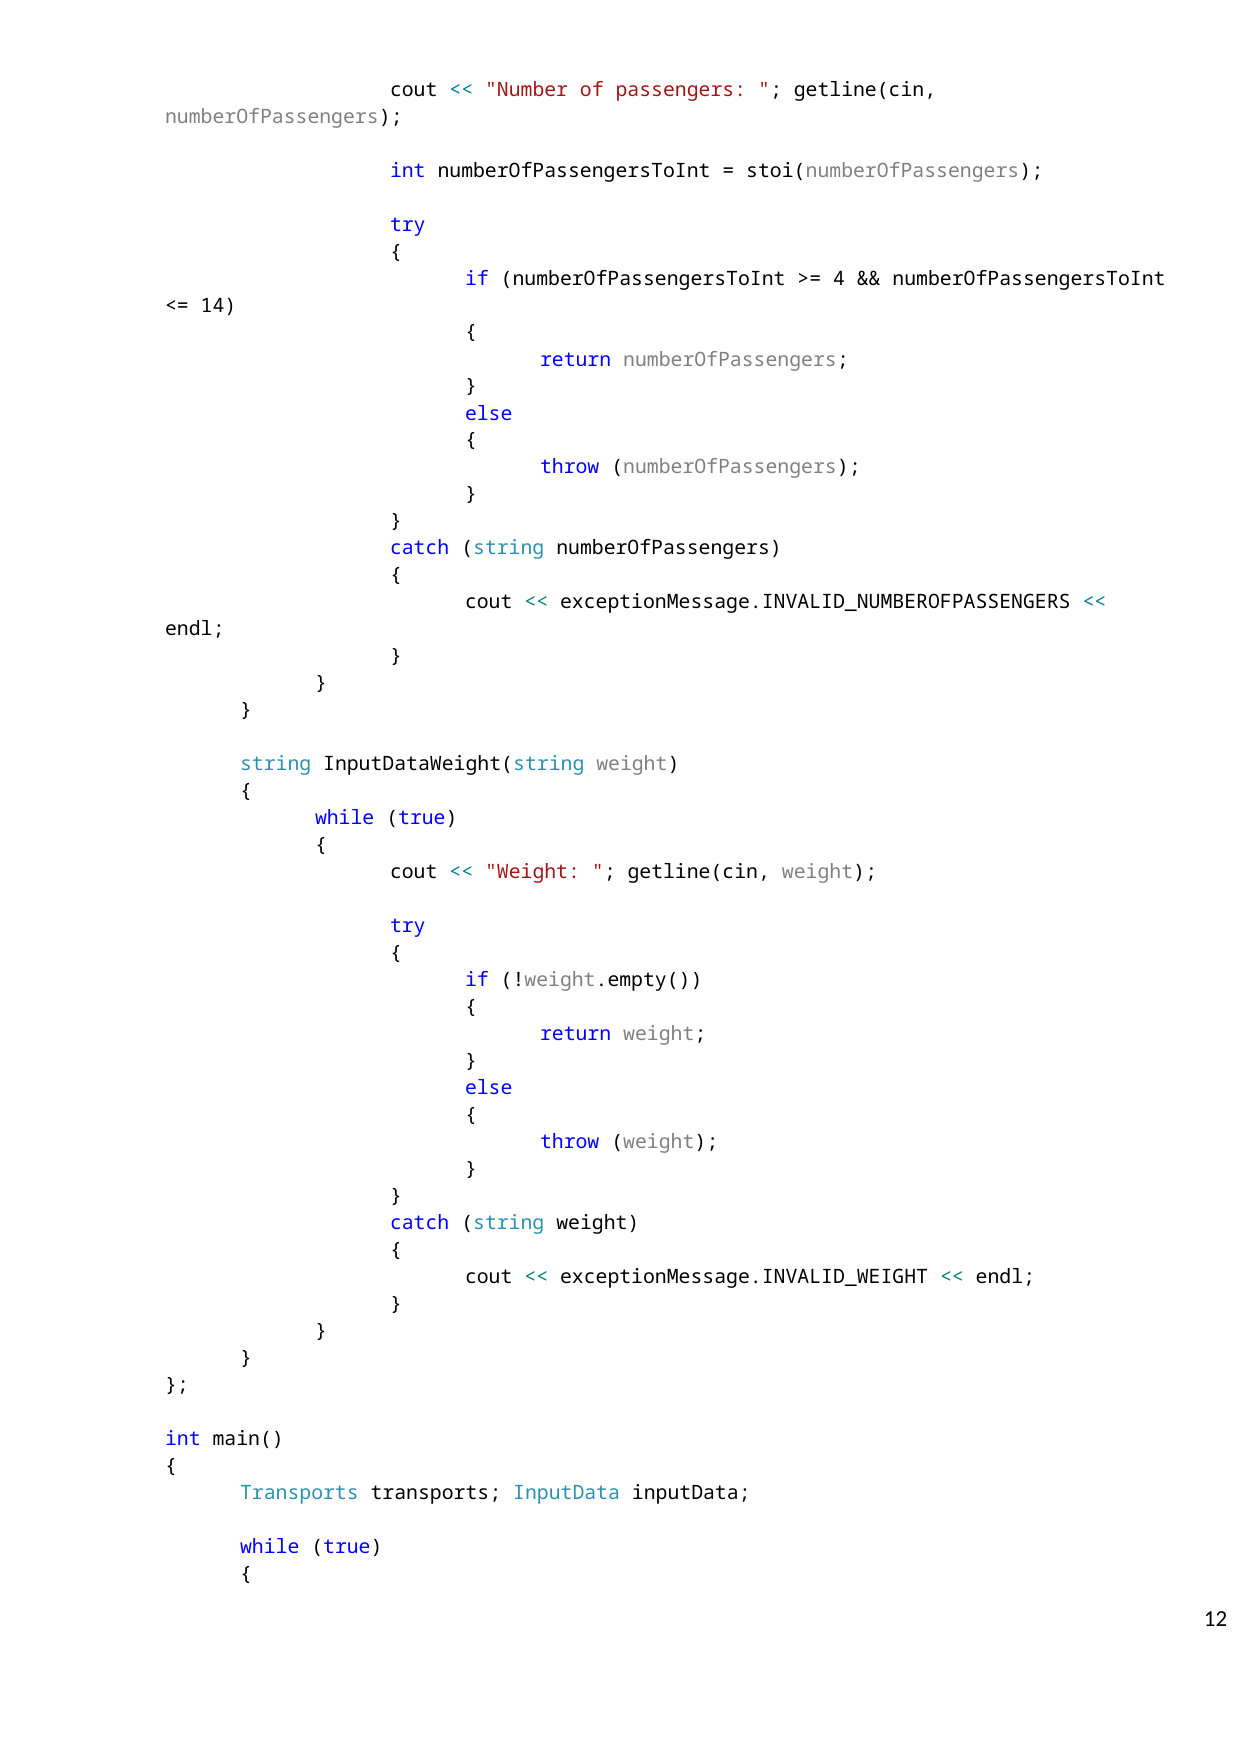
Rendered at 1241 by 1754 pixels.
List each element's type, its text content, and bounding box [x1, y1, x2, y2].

text else [165, 399, 1166, 426]
text } [165, 1046, 1166, 1073]
text { [165, 992, 1166, 1019]
text if (numberOfPassengersToInt >= 4 && numberOfPassengersToInt <= 14) [165, 264, 1166, 318]
text else [165, 1073, 1166, 1100]
text catch (string weight) [165, 1208, 1166, 1235]
text throw (numberOfPassengers); [165, 453, 1166, 480]
text catch (string numberOfPassengers) [165, 534, 1166, 561]
text while (true) [165, 803, 1166, 830]
text try [165, 911, 1166, 938]
text int main() [165, 1424, 1166, 1451]
text { [165, 1451, 1166, 1478]
text } [165, 1316, 1166, 1343]
text cout << "Number of passengers: "; getline(cin, numberOfPassengers); [165, 75, 1166, 129]
text } [165, 1343, 1166, 1370]
text } [165, 696, 1166, 722]
text return weight; [165, 1019, 1166, 1046]
text } [165, 372, 1166, 399]
text { [165, 237, 1166, 264]
text { [165, 1235, 1166, 1262]
text }; [165, 1370, 1166, 1397]
text throw (weight); [165, 1127, 1166, 1154]
text try [165, 210, 1166, 237]
text } [165, 642, 1166, 668]
text if (!weight.empty()) [165, 965, 1166, 992]
text cout << "Weight: "; getline(cin, weight); [165, 857, 1166, 884]
text { [165, 1559, 1166, 1586]
text { [165, 830, 1166, 857]
text } [165, 1154, 1166, 1181]
text while (true) [165, 1532, 1166, 1559]
text return numberOfPassengers; [165, 345, 1166, 372]
text { [165, 561, 1166, 588]
text { [165, 938, 1166, 965]
text string InputDataWeight(string weight) [165, 749, 1166, 776]
text } [165, 668, 1166, 696]
text } [165, 1181, 1166, 1208]
text { [165, 1100, 1166, 1127]
text int numberOfPassengersToInt = stoi(numberOfPassengers); [165, 156, 1166, 183]
text { [165, 426, 1166, 453]
text { [165, 318, 1166, 345]
text Transports transports; InputData inputData; [165, 1478, 1166, 1505]
text cout << exceptionMessage.INVALID_NUMBEROFPASSENGERS << endl; [165, 588, 1166, 642]
text } [165, 507, 1166, 534]
text cout << exceptionMessage.INVALID_WEIGHT << endl; [165, 1262, 1166, 1289]
text { [165, 776, 1166, 803]
text } [165, 480, 1166, 507]
text } [165, 1289, 1166, 1316]
